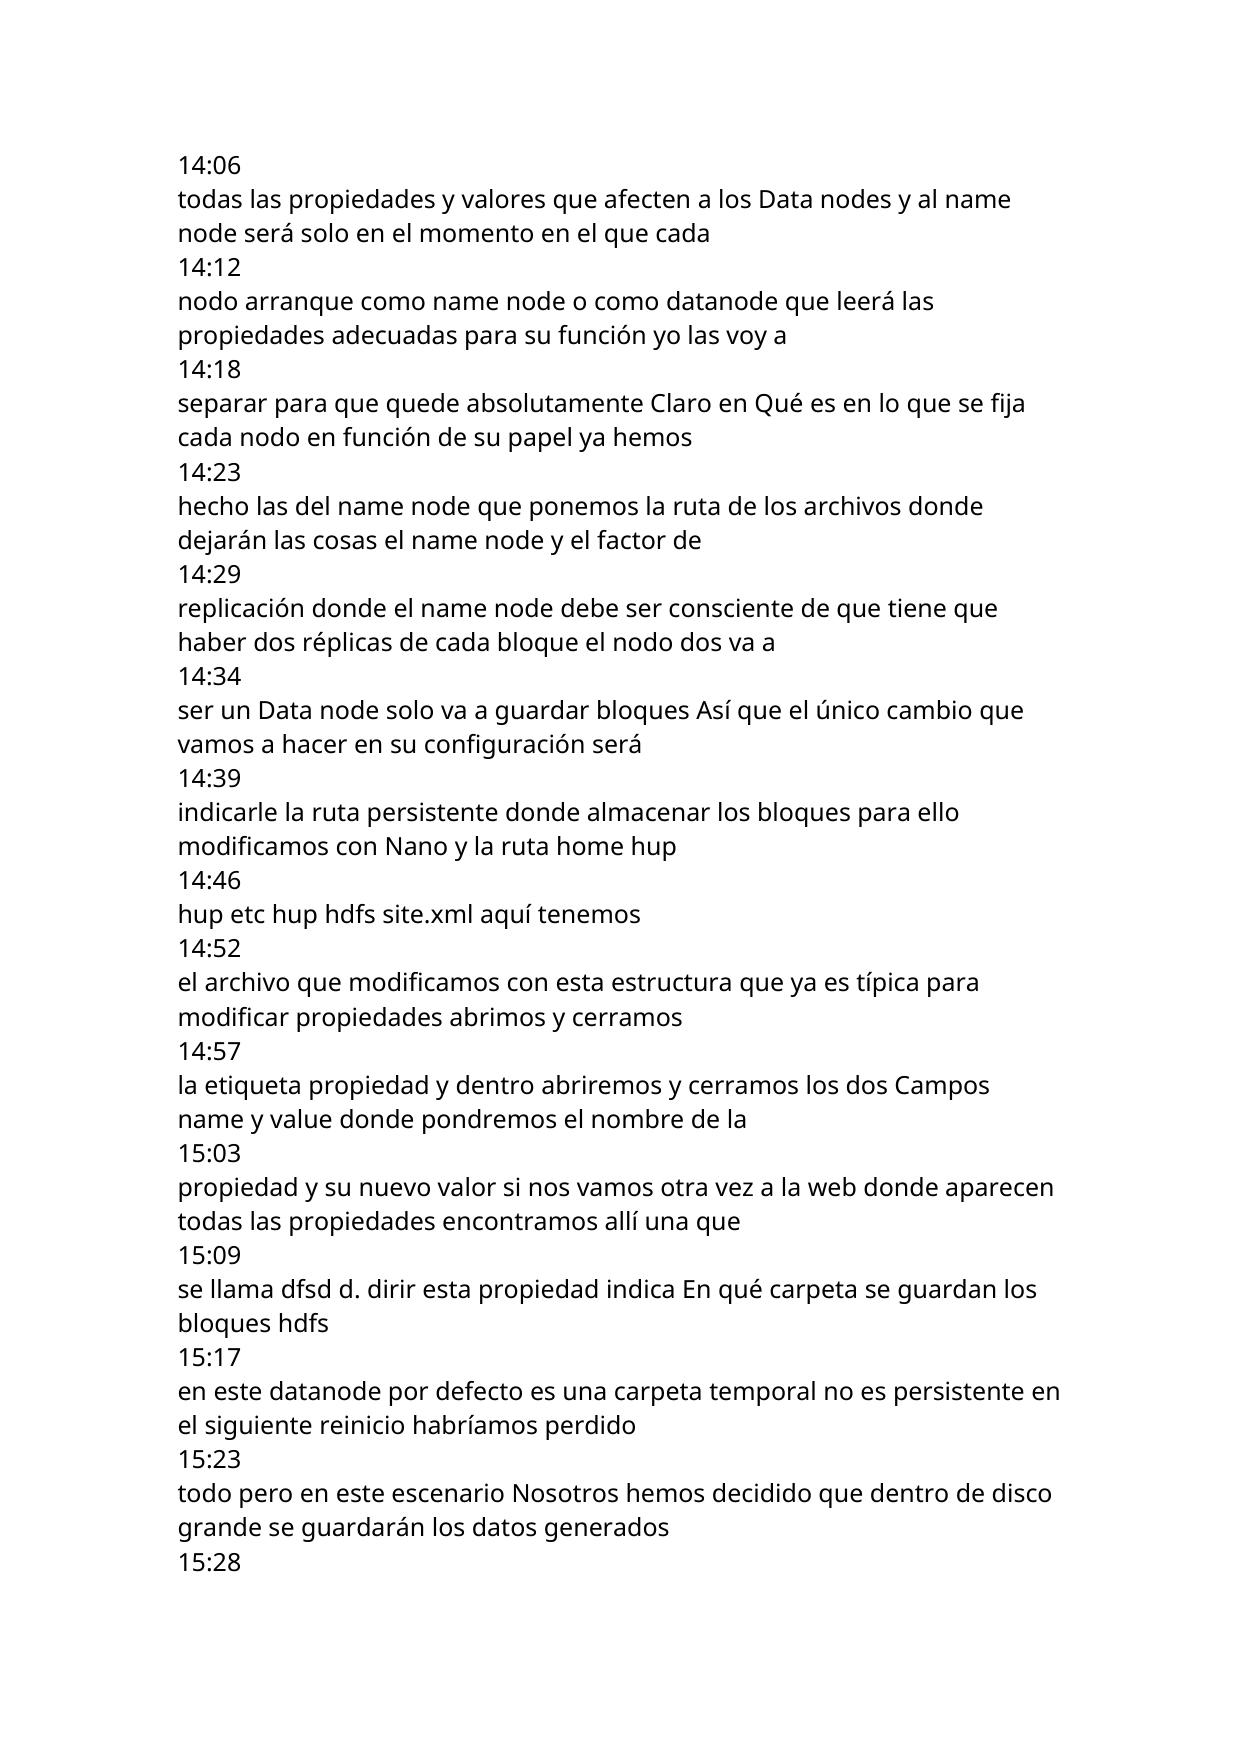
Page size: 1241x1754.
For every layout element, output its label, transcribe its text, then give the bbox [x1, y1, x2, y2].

text 15:28 [177, 1544, 1063, 1578]
text 14:18 [177, 352, 1063, 386]
text el archivo que modificamos con esta estructura que ya es típica para modificar propiedades abrimos y cerramos [177, 965, 1063, 1033]
text nodo arranque como name node o como datanode que leerá las propiedades adecuadas para su función yo las voy a [177, 284, 1063, 352]
text 14:23 [177, 454, 1063, 488]
text separar para que quede absolutamente Claro en Qué es en lo que se fija cada nodo en función de su papel ya hemos [177, 386, 1063, 454]
text 15:03 [177, 1135, 1063, 1169]
text propiedad y su nuevo valor si nos vamos otra vez a la web donde aparecen todas las propiedades encontramos allí una que [177, 1169, 1063, 1238]
text 14:39 [177, 761, 1063, 795]
text 15:23 [177, 1442, 1063, 1476]
text 14:46 [177, 863, 1063, 897]
text 14:06 [177, 148, 1063, 182]
text indicarle la ruta persistente donde almacenar los bloques para ello modificamos con Nano y la ruta home hup [177, 795, 1063, 863]
text hup etc hup hdfs site.xml aquí tenemos [177, 897, 1063, 931]
text todo pero en este escenario Nosotros hemos decidido que dentro de disco grande se guardarán los datos generados [177, 1476, 1063, 1544]
text todas las propiedades y valores que afecten a los Data nodes y al name node será solo en el momento en el que cada [177, 182, 1063, 250]
text 14:52 [177, 931, 1063, 965]
text 14:29 [177, 556, 1063, 590]
text 14:57 [177, 1033, 1063, 1067]
text 15:17 [177, 1340, 1063, 1374]
text en este datanode por defecto es una carpeta temporal no es persistente en el siguiente reinicio habríamos perdido [177, 1374, 1063, 1442]
text ser un Data node solo va a guardar bloques Así que el único cambio que vamos a hacer en su configuración será [177, 693, 1063, 761]
text la etiqueta propiedad y dentro abriremos y cerramos los dos Campos name y value donde pondremos el nombre de la [177, 1067, 1063, 1135]
text 14:34 [177, 658, 1063, 693]
text 14:12 [177, 250, 1063, 284]
text se llama dfsd d. dirir esta propiedad indica En qué carpeta se guardan los bloques hdfs [177, 1272, 1063, 1340]
text 15:09 [177, 1238, 1063, 1272]
text hecho las del name node que ponemos la ruta de los archivos donde dejarán las cosas el name node y el factor de [177, 488, 1063, 556]
text replicación donde el name node debe ser consciente de que tiene que haber dos réplicas de cada bloque el nodo dos va a [177, 590, 1063, 658]
